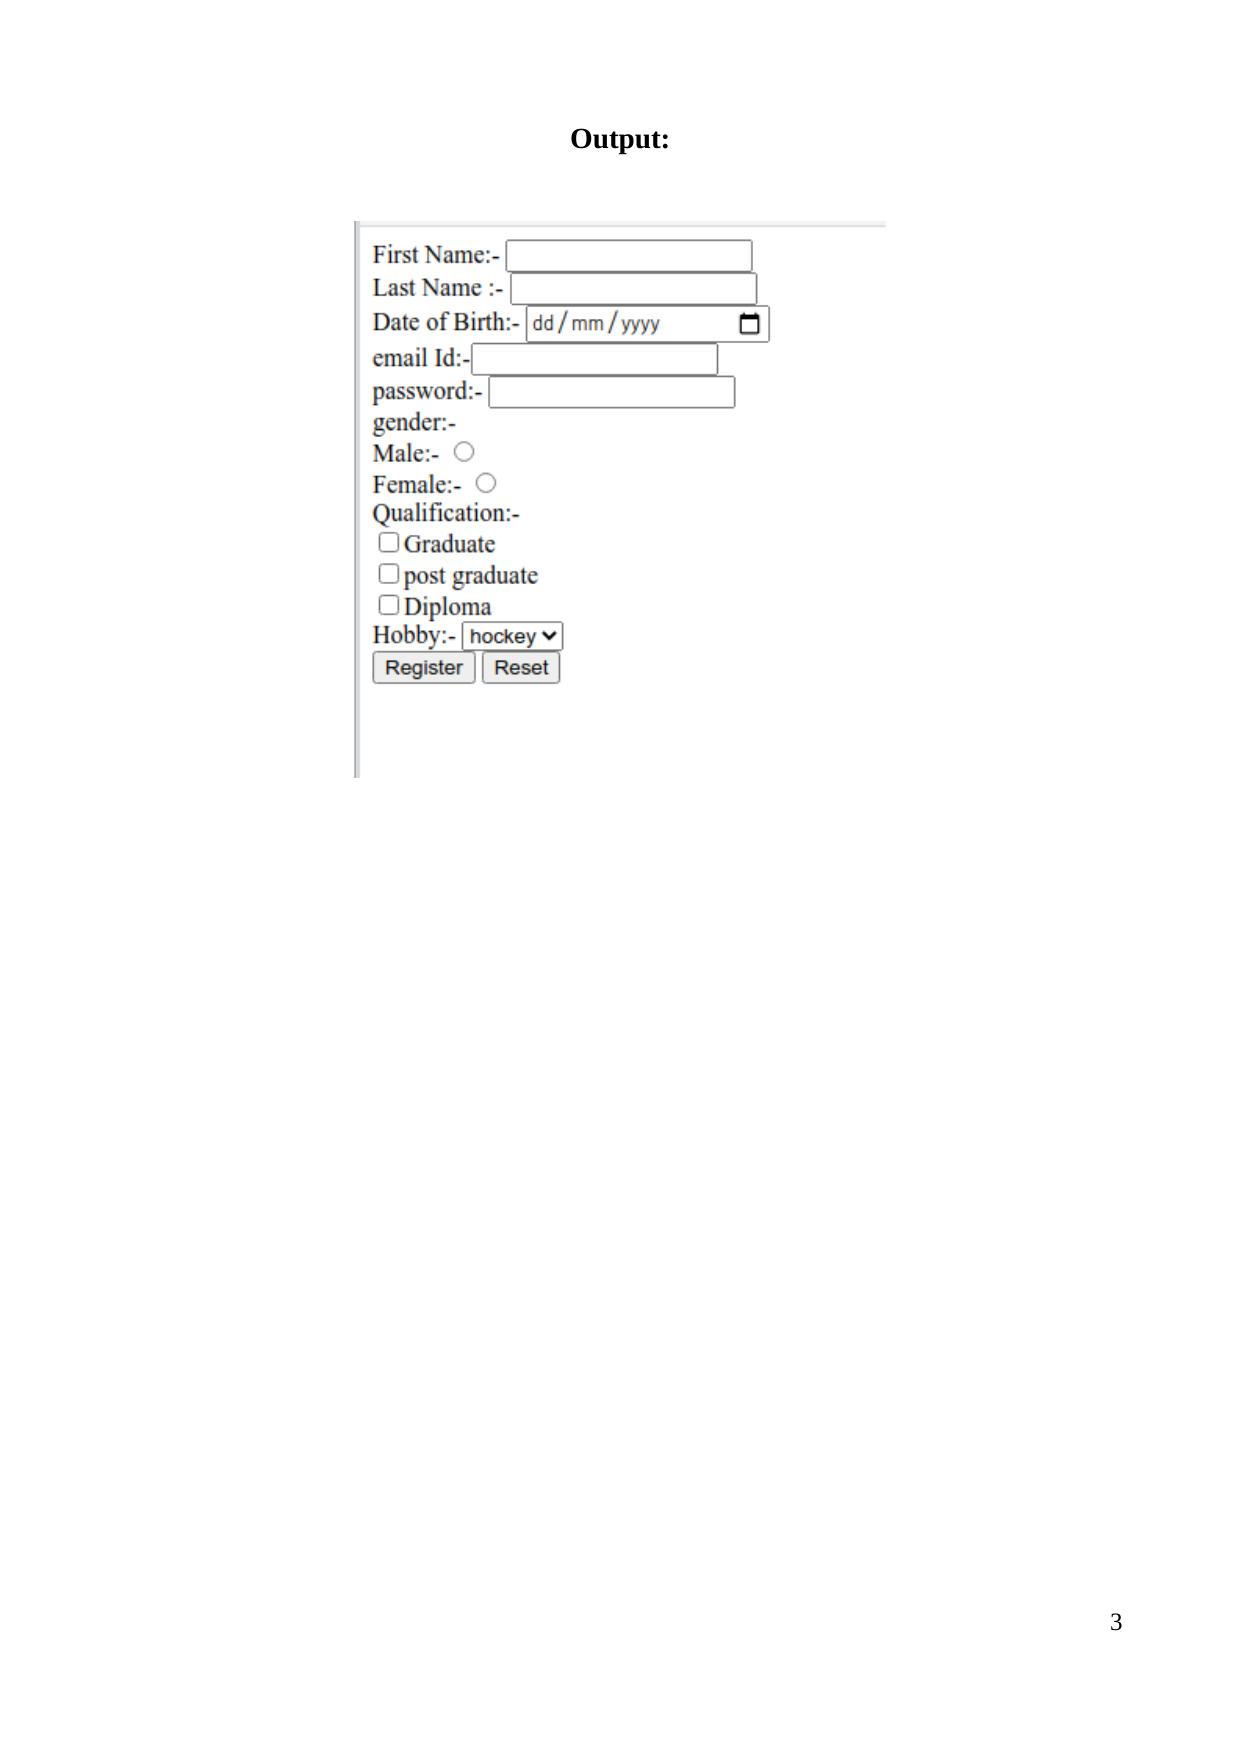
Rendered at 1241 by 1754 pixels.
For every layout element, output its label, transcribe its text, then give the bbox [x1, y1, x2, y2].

picture [354, 221, 886, 778]
text Output: [118, 118, 1122, 154]
